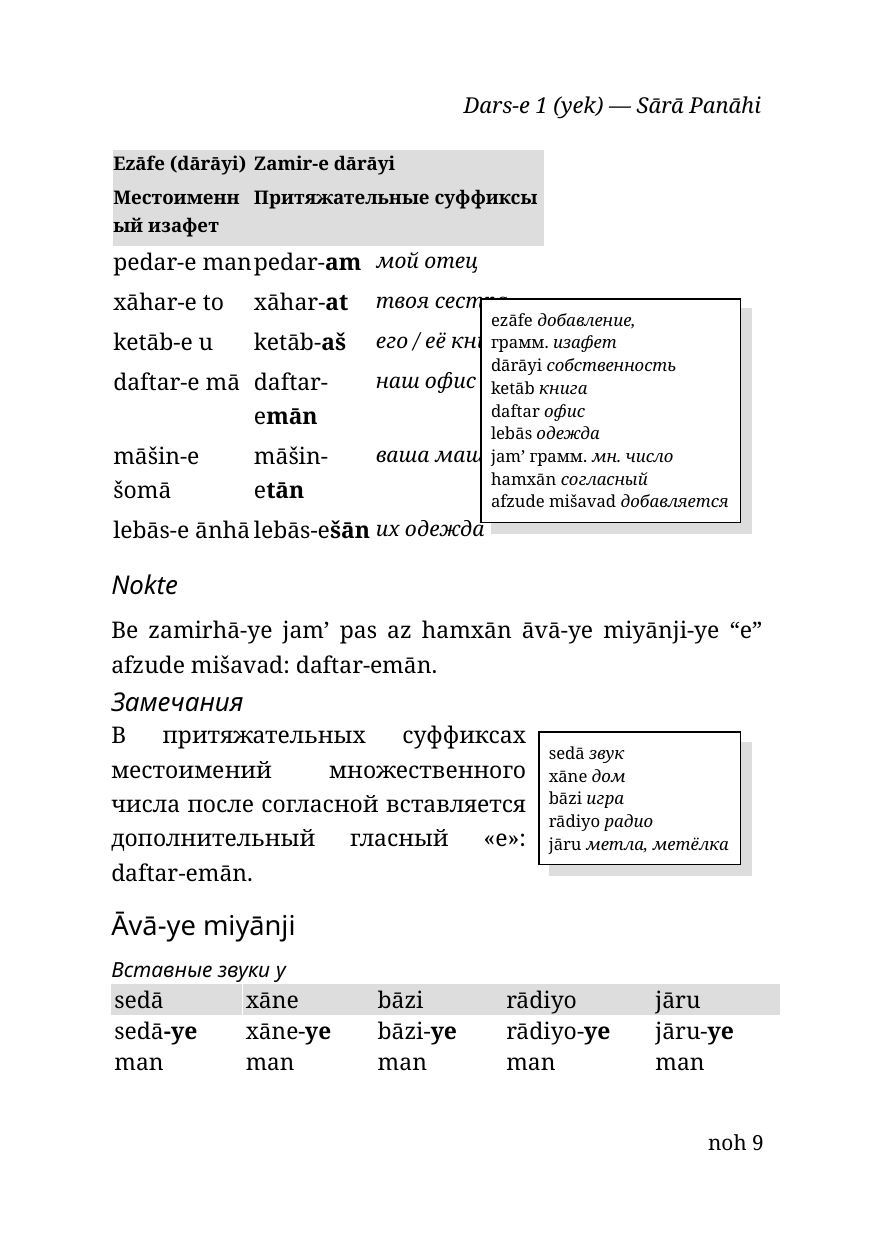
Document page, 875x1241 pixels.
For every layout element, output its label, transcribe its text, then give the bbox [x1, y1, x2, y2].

table_header rādiyo [503, 984, 652, 1015]
table_cell lebās‐e ānhā [113, 514, 254, 554]
text xāne дом [548, 764, 731, 787]
subtitle Nokte [111, 567, 763, 602]
table_cell pedar‐am [254, 246, 376, 286]
subtitle Āvā‐ye miyānji [111, 906, 763, 943]
table_cell rādiyo‐ye man [503, 1015, 652, 1078]
table_cell sedā‐ye man [111, 1015, 242, 1078]
table_header xāne [243, 984, 374, 1015]
table_cell ketāb‐e u [113, 326, 254, 366]
table_header Zamir‐e dārāyi [254, 150, 544, 184]
table_cell ваша машина [376, 440, 480, 514]
subtitle Замечания [111, 684, 763, 719]
text В притяжательных суффиксах местоиме­ний множественного числа после согласной вставляется дополнительный гласный «е»: daftar‑emān. [111, 719, 763, 888]
table_cell xāhar‐at [254, 286, 376, 326]
table_cell их одежда [376, 514, 544, 554]
table_header Ezāfe (dārāyi) [113, 150, 254, 184]
table_cell мой отец [376, 246, 544, 286]
table_header jāru [652, 984, 780, 1015]
table_cell daftar‐emān [254, 366, 376, 440]
text sedā звук [548, 742, 731, 764]
text rādiyo радио [548, 810, 731, 832]
table_cell xāhar‐e to [482, 300, 740, 522]
table_cell xāne‐ye man [243, 1015, 374, 1078]
table_cell ketāb‐aš [254, 326, 376, 366]
text Be zamirhā‐ye jam’ pas az hamxān āvā‐ye miyānji‐ye “e” afzude mišavad: daftar‐emān. [111, 614, 763, 680]
text noh 9 [111, 1128, 763, 1157]
table_header sedā [111, 984, 242, 1015]
table_cell māšin‐etān [254, 440, 376, 514]
table_cell jāru‐ye man [652, 1015, 780, 1078]
table_cell pedar‐e man [113, 246, 254, 286]
table_cell bāzi‐ye man [374, 1015, 503, 1078]
table_cell наш офис [376, 366, 480, 440]
table_cell Местоименный изафет [113, 184, 254, 246]
table_cell lebās‐ešān [254, 514, 376, 554]
table_cell твоя сестра [376, 286, 544, 326]
table_cell daftar‐e mā [113, 366, 254, 440]
subtitle Вставные звуки y [111, 955, 763, 984]
table_cell Притяжательные суффиксы [254, 184, 544, 246]
text bāzi игра [548, 787, 731, 810]
table_header bāzi [374, 984, 503, 1015]
table_cell его / её книга [376, 326, 480, 366]
text jāru метла, метёлка [548, 832, 731, 855]
table_cell xāhar‐e to [113, 286, 254, 326]
table_cell māšin‐e šomā [113, 440, 254, 514]
